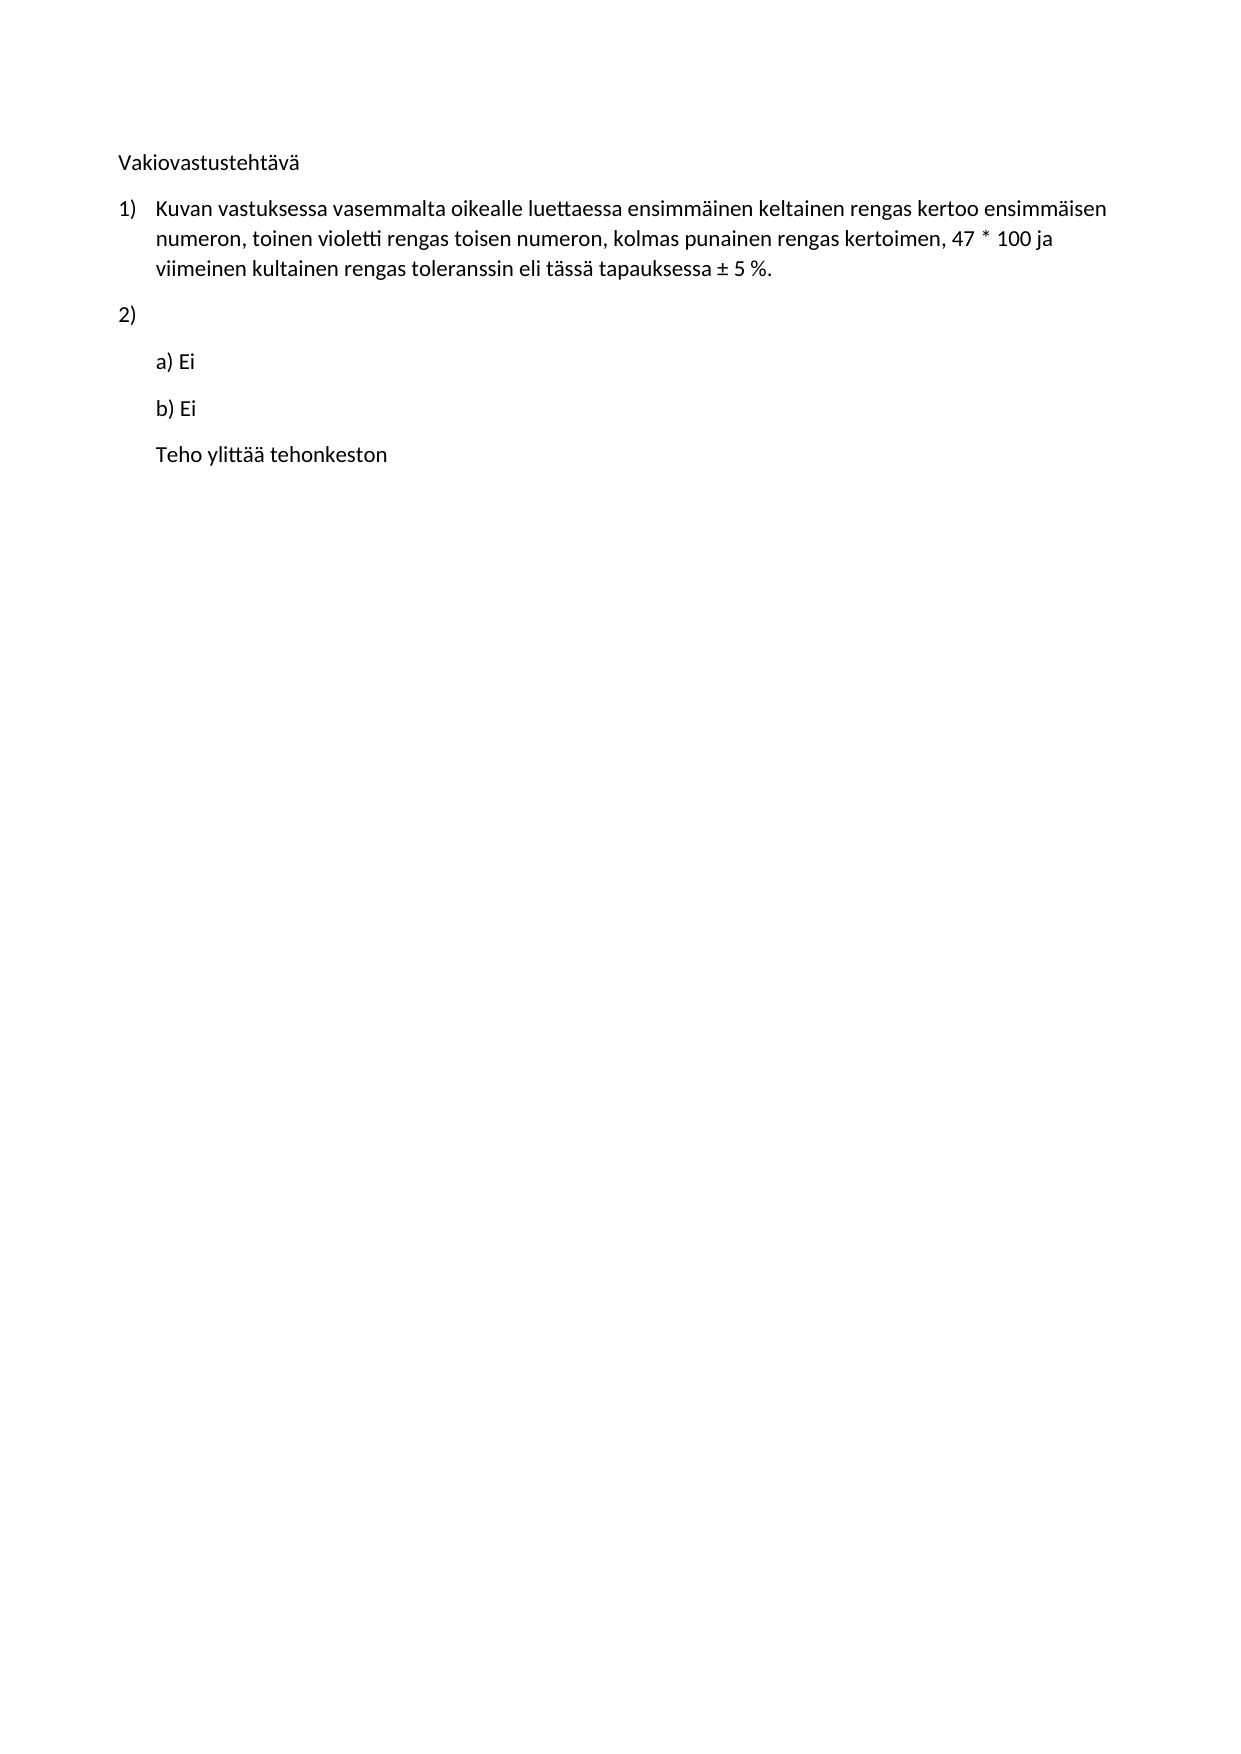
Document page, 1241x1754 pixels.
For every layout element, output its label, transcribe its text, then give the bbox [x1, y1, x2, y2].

text b) Ei [118, 394, 1122, 422]
text Vakiovastustehtävä [118, 148, 1122, 176]
text Teho ylittää tehonkeston [118, 440, 1122, 468]
list Kuvan vastuksessa vasemmalta oikealle luettaessa ensimmäinen keltainen rengas kertoo ensimmäisen numeron, toinen violetti rengas toisen numeron, kolmas punainen rengas kertoimen, 47 * 100 ja viimeinen kultainen rengas toleranssin eli tässä tapauksessa ± 5 %. [118, 194, 1122, 282]
text a) Ei [118, 347, 1122, 375]
